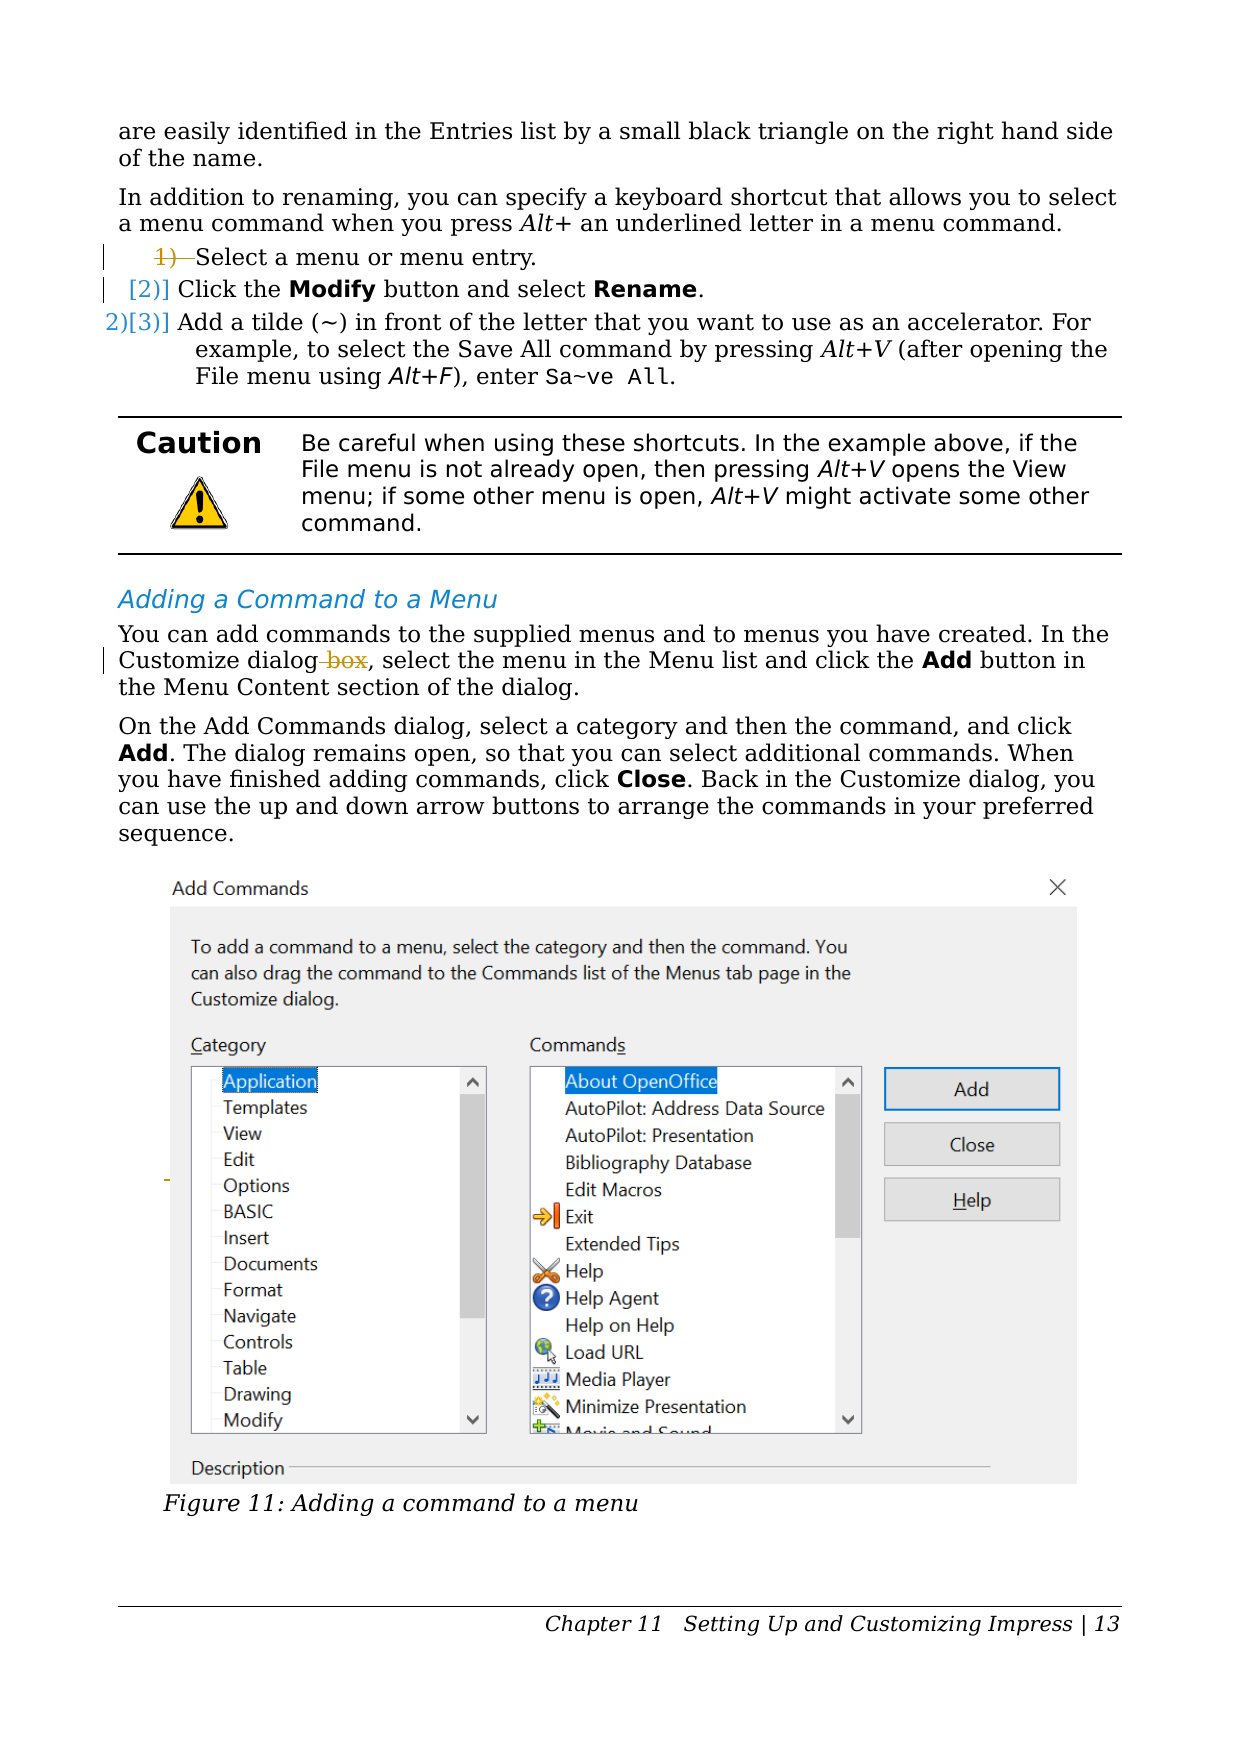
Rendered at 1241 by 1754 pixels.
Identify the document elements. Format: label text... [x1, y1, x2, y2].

text You can add commands to the supplied menus and to menus you have created. In the Customize dialog, select the menu in the Menu list and click the Add button in the Menu Content section of the dialog. [118, 621, 1122, 701]
picture [170, 871, 1077, 1484]
subtitle Adding a Command to a Menu [118, 585, 1122, 614]
text Figure 11: Adding a command to a menu [163, 1491, 1077, 1517]
list Add a tilde (~) in front of the letter that you want to use as an accelerator. For example, to select the Save All command by pressing Alt+V (after opening the File menu using Alt+F), enter Sa~ve All. [177, 309, 1122, 391]
list In addition to renaming, you can specify a keyboard shortcut that allows you to select a menu command when you press Alt+ an underlined letter in a menu command. [118, 184, 1122, 237]
table_header Be careful when using these shortcuts. In the example above, if the File menu is not already open, then pressing Alt+V opens the View menu; if some other menu is open, Alt+V might activate some other command. [280, 418, 1122, 553]
text are easily identified in the Entries list by a small black triangle on the right hand side of the name. [118, 118, 1122, 171]
picture [166, 472, 232, 533]
table_header Caution [118, 418, 279, 553]
list Select a menu or menu entry.Click the Modify button and select Rename. [177, 244, 1122, 270]
text On the Add Commands dialog, select a category and then the command, and click Add. The dialog remains open, so that you can select additional commands. When you have finished adding commands, click Close. Back in the Customize dialog, you can use the up and down arrow buttons to arrange the commands in your preferred sequence. [118, 713, 1122, 847]
